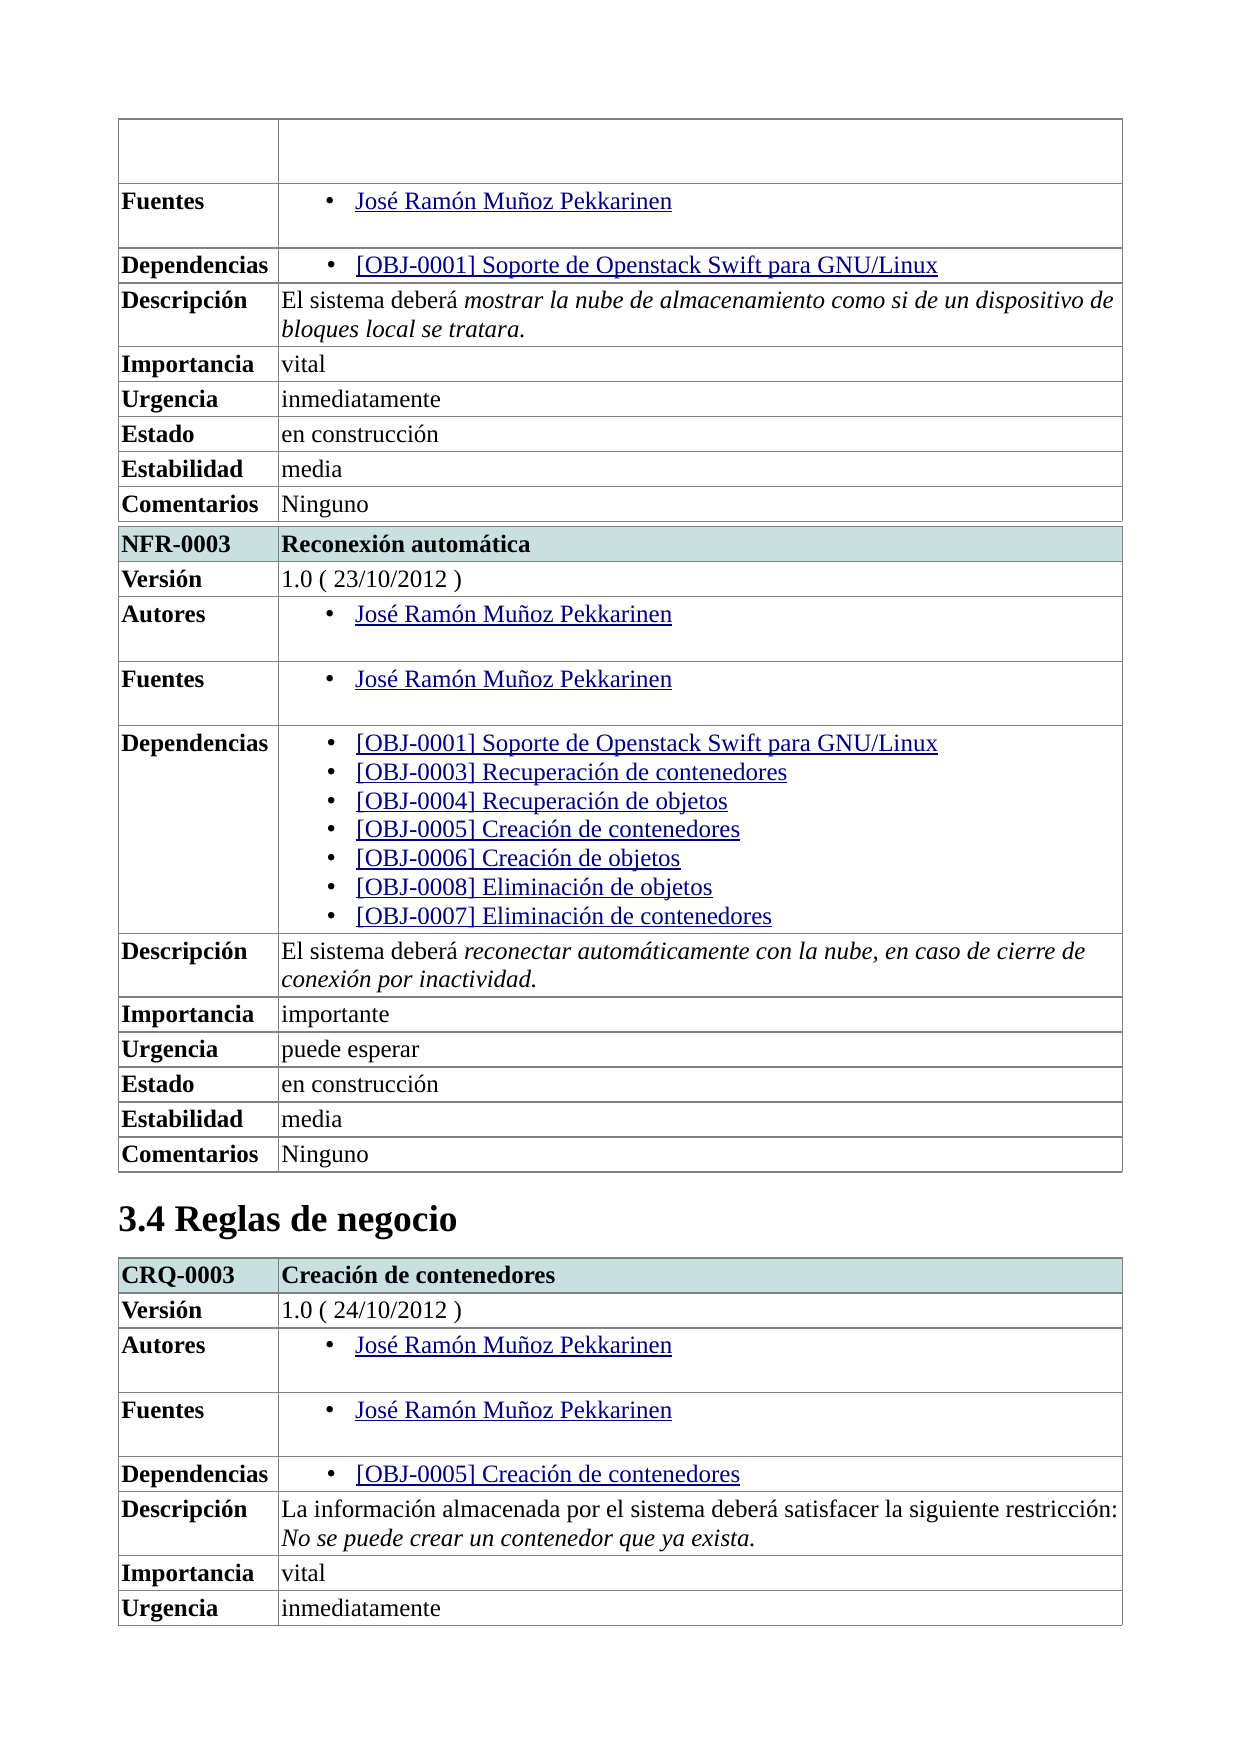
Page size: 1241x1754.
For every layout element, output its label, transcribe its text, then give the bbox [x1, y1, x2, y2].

table_cell importante [279, 998, 1122, 1031]
table_cell José Ramón Muñoz Pekkarinen [279, 662, 1122, 725]
table_cell Urgencia [119, 382, 278, 416]
table_cell Descripción [119, 284, 278, 346]
table_cell Versión [119, 562, 278, 596]
table_cell Comentarios [119, 1138, 278, 1171]
table_cell Ninguno [279, 487, 1122, 521]
table_cell [OBJ-0001] Soporte de Openstack Swift para GNU/Linux [279, 249, 1122, 282]
table_cell [OBJ-0005] Creación de contenedores [279, 1457, 1122, 1491]
table_cell Dependencias [119, 249, 278, 282]
table_cell Autores [119, 597, 278, 661]
table_cell Importancia [119, 347, 278, 381]
table_cell [OBJ-0001] Soporte de Openstack Swift para GNU/Linux [OBJ-0003] Recuperación de contenedores [OBJ-0004] Recuperación de objetos [OBJ-0005] Creación de contenedores [OBJ-0006] Creación de objetos [OBJ-0008] Eliminación de objetos [OBJ-0007] Eliminación de contenedores [279, 726, 1122, 932]
table_cell en construcción [279, 1068, 1122, 1101]
table_header Reconexión automática [279, 527, 1122, 561]
table_cell Dependencias [119, 726, 278, 932]
table_cell media [279, 452, 1122, 486]
table_cell Descripción [119, 934, 278, 996]
table_cell Fuentes [119, 184, 278, 247]
table_cell Comentarios [119, 487, 278, 521]
table_header Creación de contenedores [279, 1259, 1122, 1292]
table_cell 1.0 ( 24/10/2012 ) [279, 1294, 1122, 1327]
table_cell Urgencia [119, 1591, 278, 1625]
table_cell inmediatamente [279, 1591, 1122, 1625]
table_cell El sistema deberá reconectar automáticamente con la nube, en caso de cierre de conexión por inactividad. [279, 934, 1122, 996]
table_cell José Ramón Muñoz Pekkarinen [279, 1329, 1122, 1392]
table_cell vital [279, 347, 1122, 381]
table_cell La información almacenada por el sistema deberá satisfacer la siguiente restricción: No se puede crear un contenedor que ya exista. [279, 1492, 1122, 1555]
table_cell El sistema deberá mostrar la nube de almacenamiento como si de un dispositivo de bloques local se tratara. [279, 284, 1122, 346]
table_cell Autores [119, 1329, 278, 1392]
table_cell Descripción [119, 1492, 278, 1555]
table_cell José Ramón Muñoz Pekkarinen [279, 1393, 1122, 1456]
table_cell Estado [119, 417, 278, 451]
table_cell Urgencia [119, 1033, 278, 1066]
table_cell Estado [119, 1068, 278, 1101]
table_cell inmediatamente [279, 382, 1122, 416]
table_cell vital [279, 1556, 1122, 1590]
table_cell Ninguno [279, 1138, 1122, 1171]
table_cell Importancia [119, 1556, 278, 1590]
subtitle 3.4 Reglas de negocio [118, 1197, 1122, 1240]
table_cell Fuentes [119, 662, 278, 725]
table_header NFR-0003 [119, 527, 278, 561]
table_cell puede esperar [279, 1033, 1122, 1066]
table_cell José Ramón Muñoz Pekkarinen [279, 184, 1122, 247]
table_cell [119, 120, 278, 183]
table_cell José Ramón Muñoz Pekkarinen [279, 597, 1122, 661]
table_cell Importancia [119, 998, 278, 1031]
table_cell Dependencias [119, 1457, 278, 1491]
table_cell Estabilidad [119, 1103, 278, 1136]
table_cell Versión [119, 1294, 278, 1327]
table_cell media [279, 1103, 1122, 1136]
table_cell Estabilidad [119, 452, 278, 486]
table_header CRQ-0003 [119, 1259, 278, 1292]
table_cell 1.0 ( 23/10/2012 ) [279, 562, 1122, 596]
table_cell Fuentes [119, 1393, 278, 1456]
table_cell [279, 120, 1122, 183]
table_cell en construcción [279, 417, 1122, 451]
